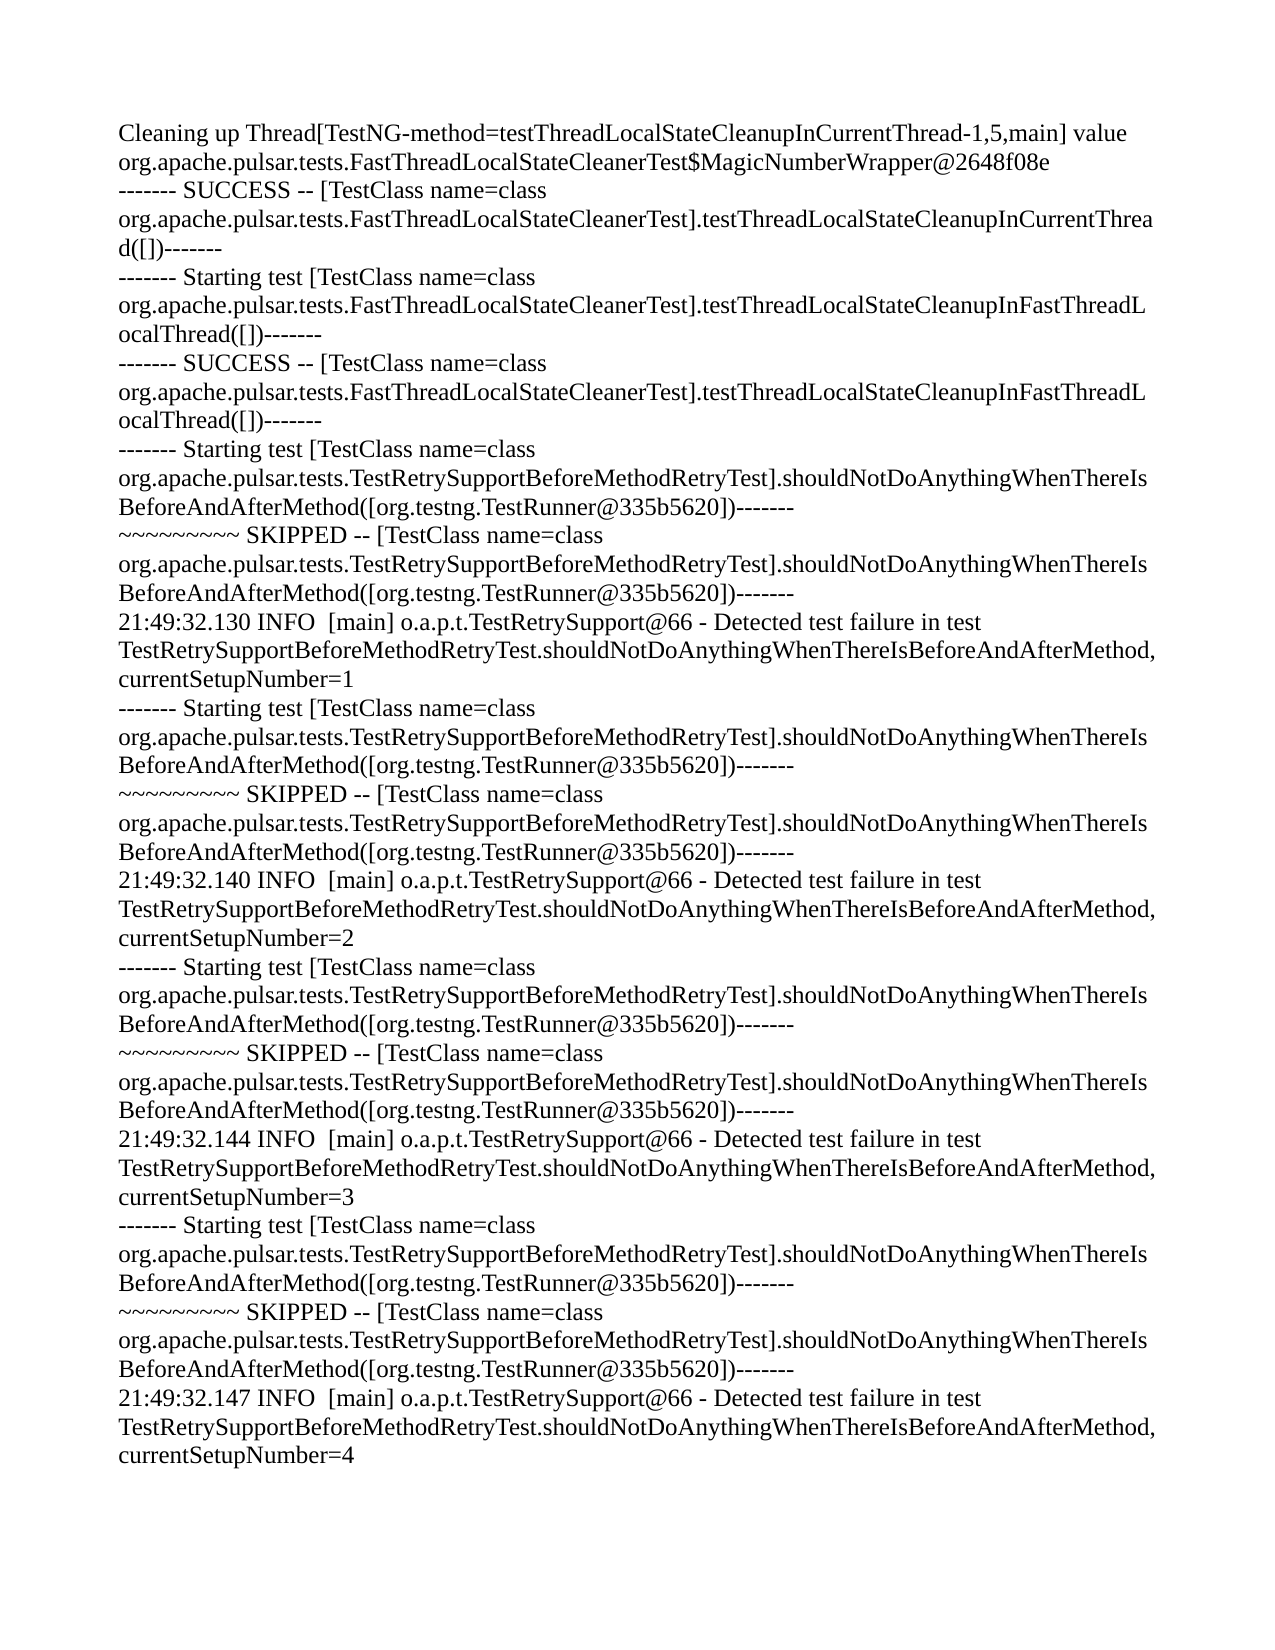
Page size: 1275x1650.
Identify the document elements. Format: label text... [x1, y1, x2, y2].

text ~~~~~~~~~ SKIPPED -- [TestClass name=class org.apache.pulsar.tests.TestRetrySupportBeforeMethodRetryTest].shouldNotDoAnythingWhenThereIsBeforeAndAfterMethod([org.testng.TestRunner@335b5620])------- [118, 779, 1157, 866]
text ~~~~~~~~~ SKIPPED -- [TestClass name=class org.apache.pulsar.tests.TestRetrySupportBeforeMethodRetryTest].shouldNotDoAnythingWhenThereIsBeforeAndAfterMethod([org.testng.TestRunner@335b5620])------- [118, 1297, 1157, 1383]
text Cleaning up Thread[TestNG-method=testThreadLocalStateCleanupInCurrentThread-1,5,main] value org.apache.pulsar.tests.FastThreadLocalStateCleanerTest$MagicNumberWrapper@2648f08e [118, 118, 1157, 176]
text ------- Starting test [TestClass name=class org.apache.pulsar.tests.TestRetrySupportBeforeMethodRetryTest].shouldNotDoAnythingWhenThereIsBeforeAndAfterMethod([org.testng.TestRunner@335b5620])------- [118, 693, 1157, 779]
text ------- Starting test [TestClass name=class org.apache.pulsar.tests.TestRetrySupportBeforeMethodRetryTest].shouldNotDoAnythingWhenThereIsBeforeAndAfterMethod([org.testng.TestRunner@335b5620])------- [118, 1211, 1157, 1297]
text 21:49:32.130 INFO [main] o.a.p.t.TestRetrySupport@66 - Detected test failure in test TestRetrySupportBeforeMethodRetryTest.shouldNotDoAnythingWhenThereIsBeforeAndAfterMethod, currentSetupNumber=1 [118, 607, 1157, 693]
text ------- SUCCESS -- [TestClass name=class org.apache.pulsar.tests.FastThreadLocalStateCleanerTest].testThreadLocalStateCleanupInCurrentThread([])------- [118, 176, 1157, 262]
text ------- Starting test [TestClass name=class org.apache.pulsar.tests.FastThreadLocalStateCleanerTest].testThreadLocalStateCleanupInFastThreadLocalThread([])------- [118, 262, 1157, 348]
text ~~~~~~~~~ SKIPPED -- [TestClass name=class org.apache.pulsar.tests.TestRetrySupportBeforeMethodRetryTest].shouldNotDoAnythingWhenThereIsBeforeAndAfterMethod([org.testng.TestRunner@335b5620])------- [118, 1038, 1157, 1124]
text ~~~~~~~~~ SKIPPED -- [TestClass name=class org.apache.pulsar.tests.TestRetrySupportBeforeMethodRetryTest].shouldNotDoAnythingWhenThereIsBeforeAndAfterMethod([org.testng.TestRunner@335b5620])------- [118, 521, 1157, 607]
text ------- SUCCESS -- [TestClass name=class org.apache.pulsar.tests.FastThreadLocalStateCleanerTest].testThreadLocalStateCleanupInFastThreadLocalThread([])------- [118, 348, 1157, 434]
text ------- Starting test [TestClass name=class org.apache.pulsar.tests.TestRetrySupportBeforeMethodRetryTest].shouldNotDoAnythingWhenThereIsBeforeAndAfterMethod([org.testng.TestRunner@335b5620])------- [118, 434, 1157, 521]
text ------- Starting test [TestClass name=class org.apache.pulsar.tests.TestRetrySupportBeforeMethodRetryTest].shouldNotDoAnythingWhenThereIsBeforeAndAfterMethod([org.testng.TestRunner@335b5620])------- [118, 952, 1157, 1038]
text 21:49:32.147 INFO [main] o.a.p.t.TestRetrySupport@66 - Detected test failure in test TestRetrySupportBeforeMethodRetryTest.shouldNotDoAnythingWhenThereIsBeforeAndAfterMethod, currentSetupNumber=4 [118, 1383, 1157, 1469]
text 21:49:32.140 INFO [main] o.a.p.t.TestRetrySupport@66 - Detected test failure in test TestRetrySupportBeforeMethodRetryTest.shouldNotDoAnythingWhenThereIsBeforeAndAfterMethod, currentSetupNumber=2 [118, 866, 1157, 952]
text 21:49:32.144 INFO [main] o.a.p.t.TestRetrySupport@66 - Detected test failure in test TestRetrySupportBeforeMethodRetryTest.shouldNotDoAnythingWhenThereIsBeforeAndAfterMethod, currentSetupNumber=3 [118, 1124, 1157, 1211]
